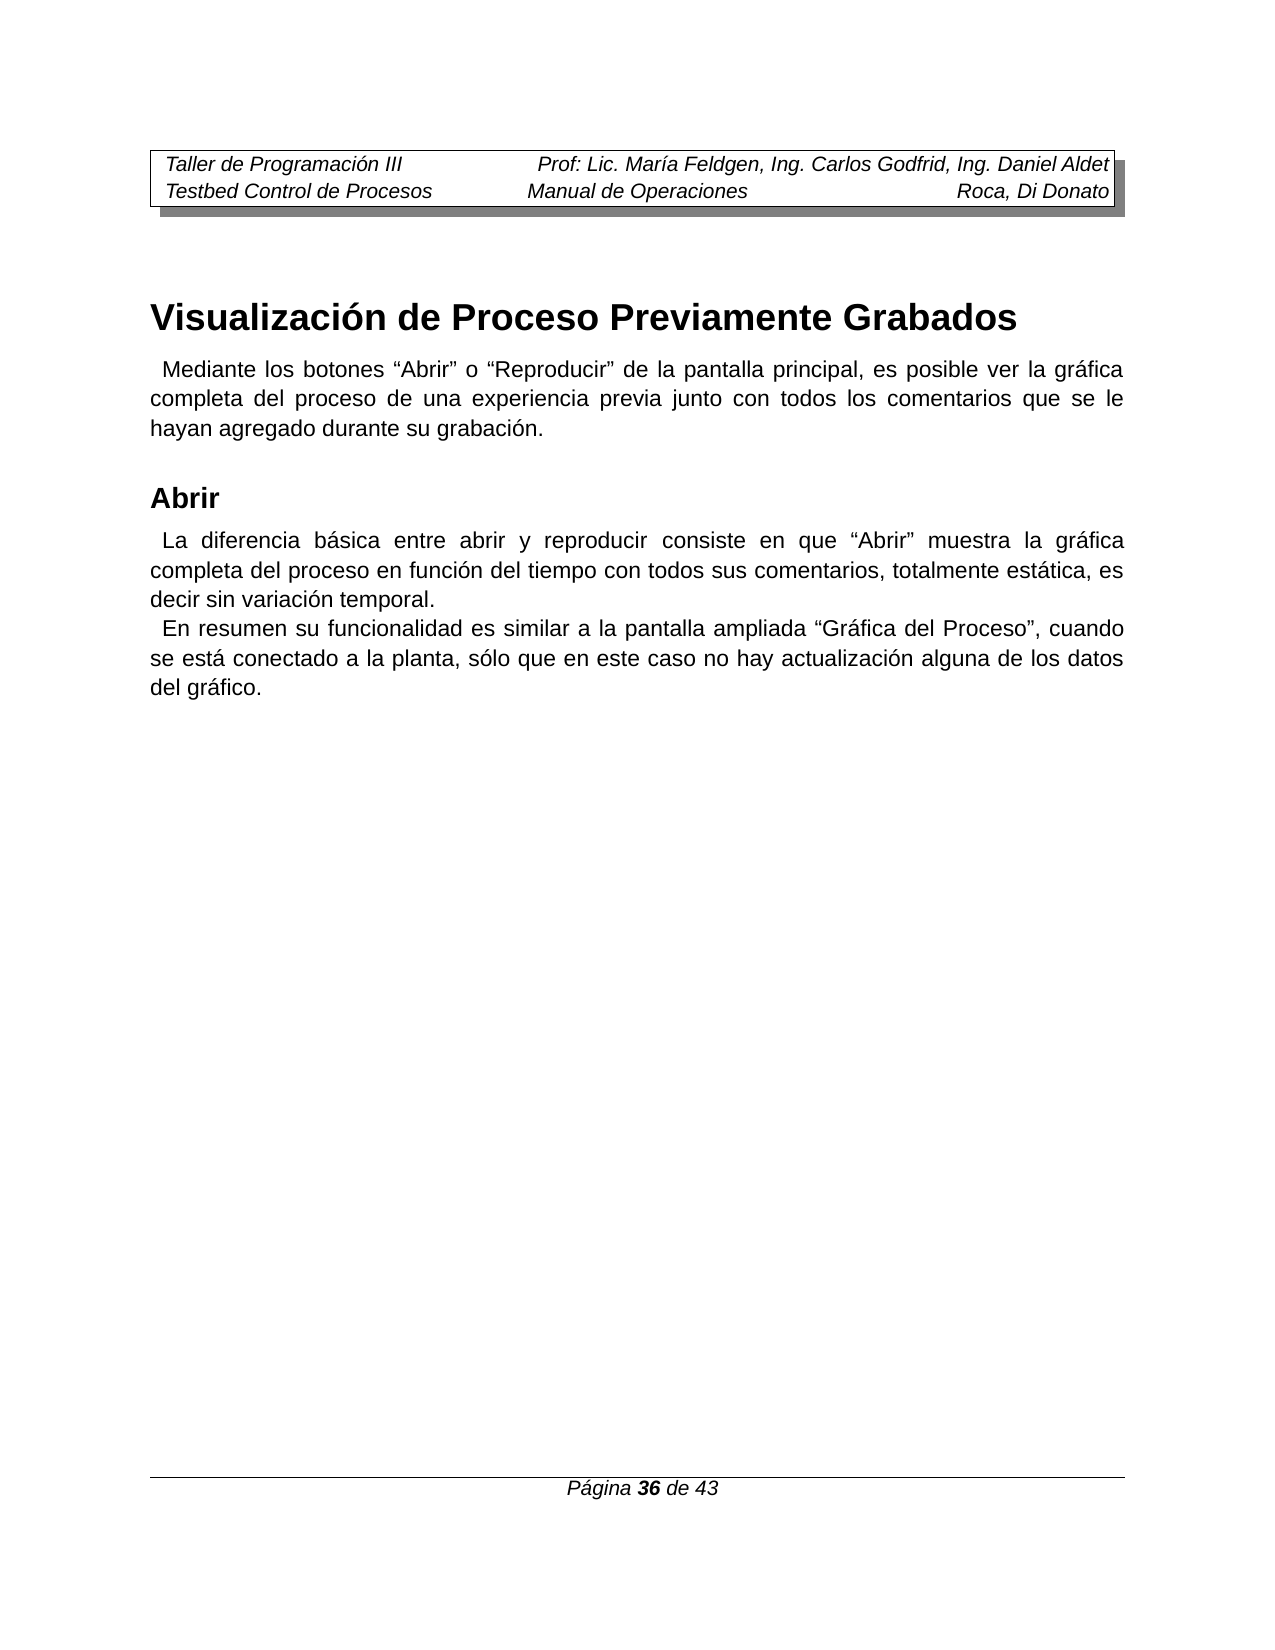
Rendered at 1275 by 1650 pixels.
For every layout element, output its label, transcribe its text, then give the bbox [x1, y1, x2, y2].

text Mediante los botones “Abrir” o “Reproducir” de la pantalla principal, es posible ver la gráfica completa del proceso de una experiencia previa junto con todos los comentarios que se le hayan agregado durante su grabación. [150, 357, 1125, 441]
text En resumen su funcionalidad es similar a la pantalla ampliada “Gráfica del Proceso”, cuando se está conectado a la planta, sólo que en este caso no hay actualización alguna de los datos del gráfico. [150, 616, 1125, 701]
subtitle Visualización de Proceso Previamente Grabados [150, 296, 1125, 338]
subtitle Abrir [150, 482, 1125, 515]
text La diferencia básica entre abrir y reproducir consiste en que “Abrir” muestra la gráfica completa del proceso en función del tiempo con todos sus comentarios, totalmente estática, es decir sin variación temporal. [150, 528, 1125, 612]
